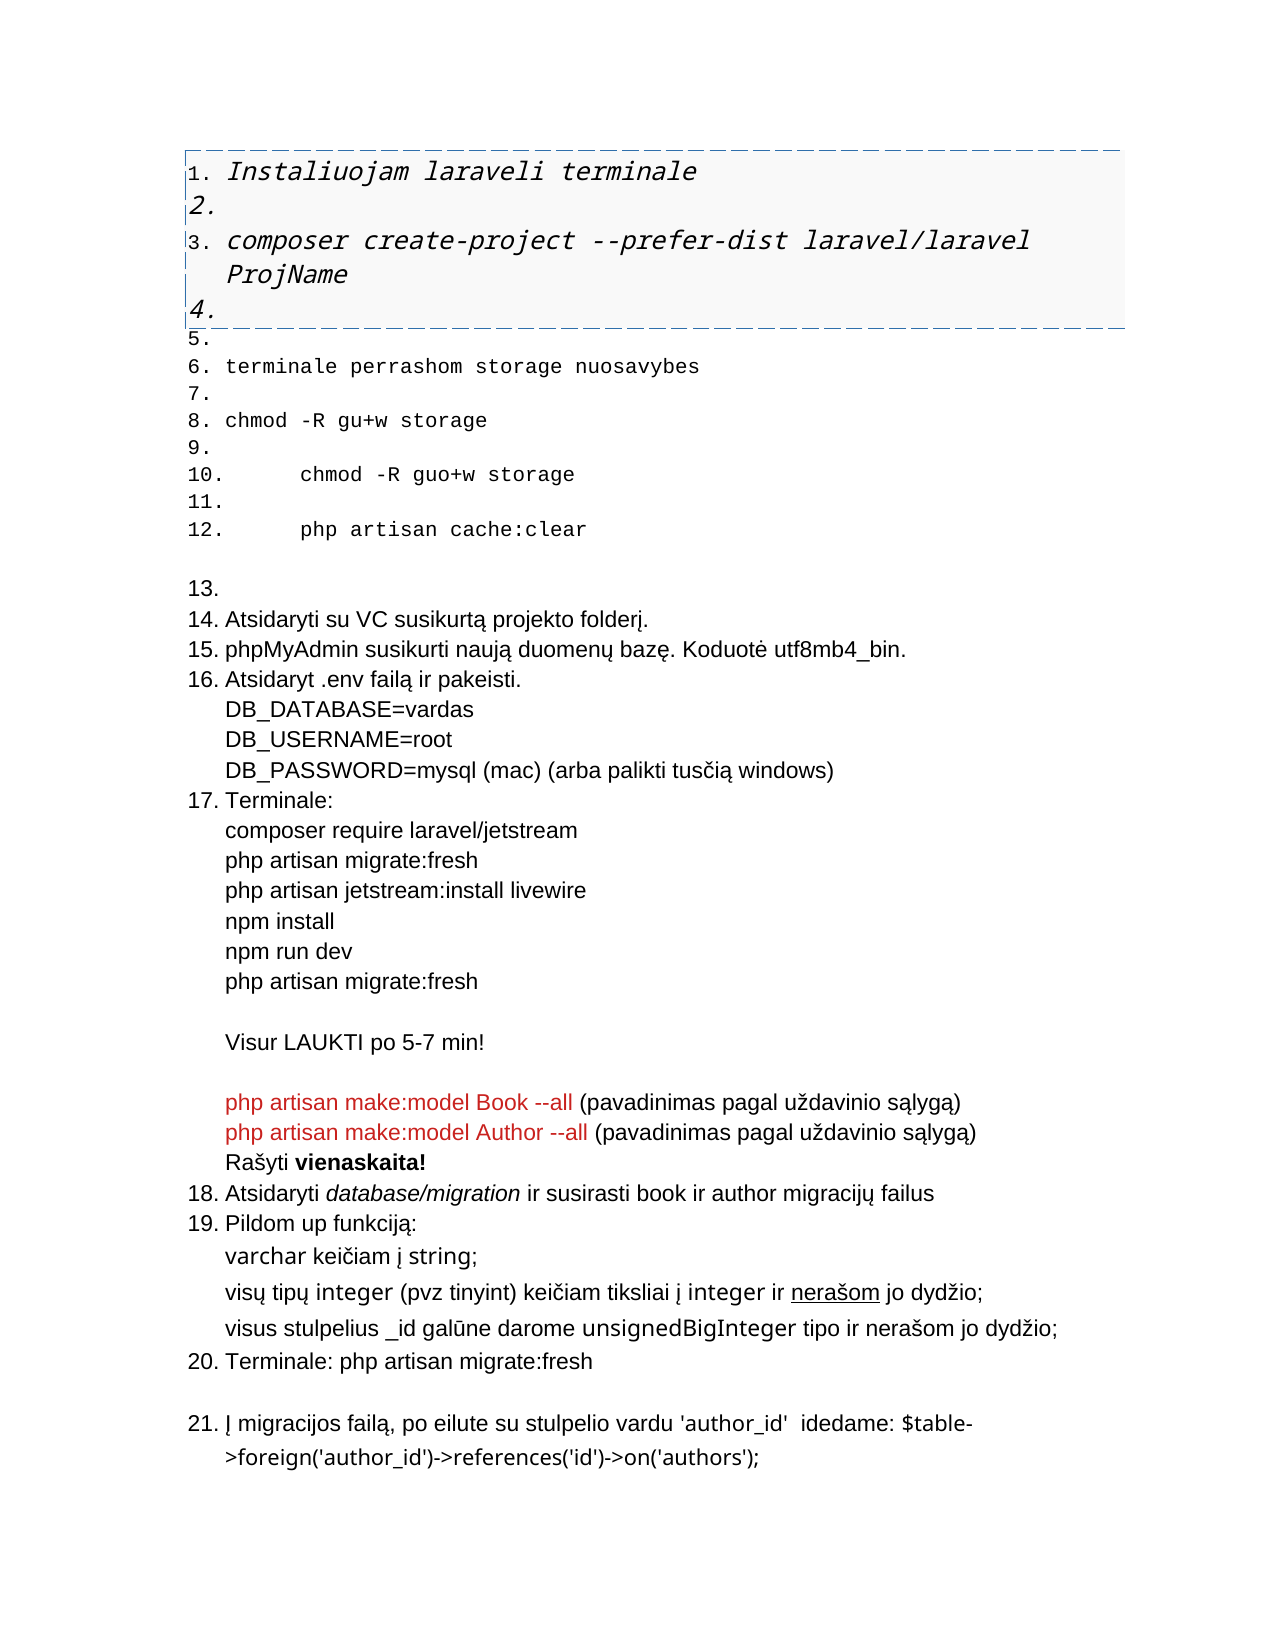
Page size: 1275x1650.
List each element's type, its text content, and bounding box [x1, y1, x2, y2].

text DB_USERNAME=root [225, 726, 1125, 753]
list Į migracijos failą, po eilute su stulpelio vardu 'author_id' idedame: $table->foreign('author_id')->references('id')->on('authors'); [187, 1408, 1125, 1472]
text php artisan make:model Book --all (pavadinimas pagal uždavinio sąlygą) [225, 1089, 1125, 1115]
text composer require laravel/jetstream [225, 817, 1125, 843]
text php artisan make:model Author --all (pavadinimas pagal uždavinio sąlygą) [225, 1119, 1125, 1146]
text Rašyti vienaskaita! [225, 1149, 1125, 1176]
text npm run dev [225, 938, 1125, 964]
list Pildom up funkciją: [187, 1210, 1125, 1236]
list Terminale: php artisan migrate:fresh [187, 1348, 1125, 1374]
text DB_PASSWORD=mysql (mac) (arba palikti tusčią windows) [225, 757, 1125, 783]
list chmod -R gu+w storage [187, 410, 1125, 434]
list composer create-project --prefer-dist laravel/laravel ProjName [184, 219, 1125, 288]
list phpMyAdmin susikurti naują duomenų bazę. Koduotė utf8mb4_bin. [187, 636, 1125, 662]
text php artisan jetstream:install livewire [225, 877, 1125, 904]
text php artisan migrate:fresh [225, 968, 1125, 994]
list Terminale: [187, 787, 1125, 813]
text DB_DATABASE=vardas [225, 696, 1125, 723]
list terminale perrashom storage nuosavybes [187, 356, 1125, 379]
text visų tipų integer (pvz tinyint) keičiam tiksliai į integer ir nerašom jo dydžio; [225, 1276, 1125, 1307]
list Atsidaryt .env failą ir pakeisti. [187, 666, 1125, 692]
list php artisan cache:clear [187, 519, 1125, 542]
text visus stulpelius _id galūne darome unsignedBigInteger tipo ir nerašom jo dydžio; [225, 1312, 1125, 1343]
text Visur LAUKTI po 5-7 min! [225, 1028, 1125, 1055]
text php artisan migrate:fresh [225, 847, 1125, 874]
list Atsidaryti su VC susikurtą projekto folderį. [187, 606, 1125, 632]
text varchar keičiam į string; [225, 1240, 1125, 1271]
list chmod -R guo+w storage [187, 464, 1125, 488]
text npm install [225, 908, 1125, 934]
list Instaliuojam laraveli terminale [184, 150, 1125, 184]
list Atsidaryti database/migration ir susirasti book ir author migracijų failus [187, 1179, 1125, 1206]
